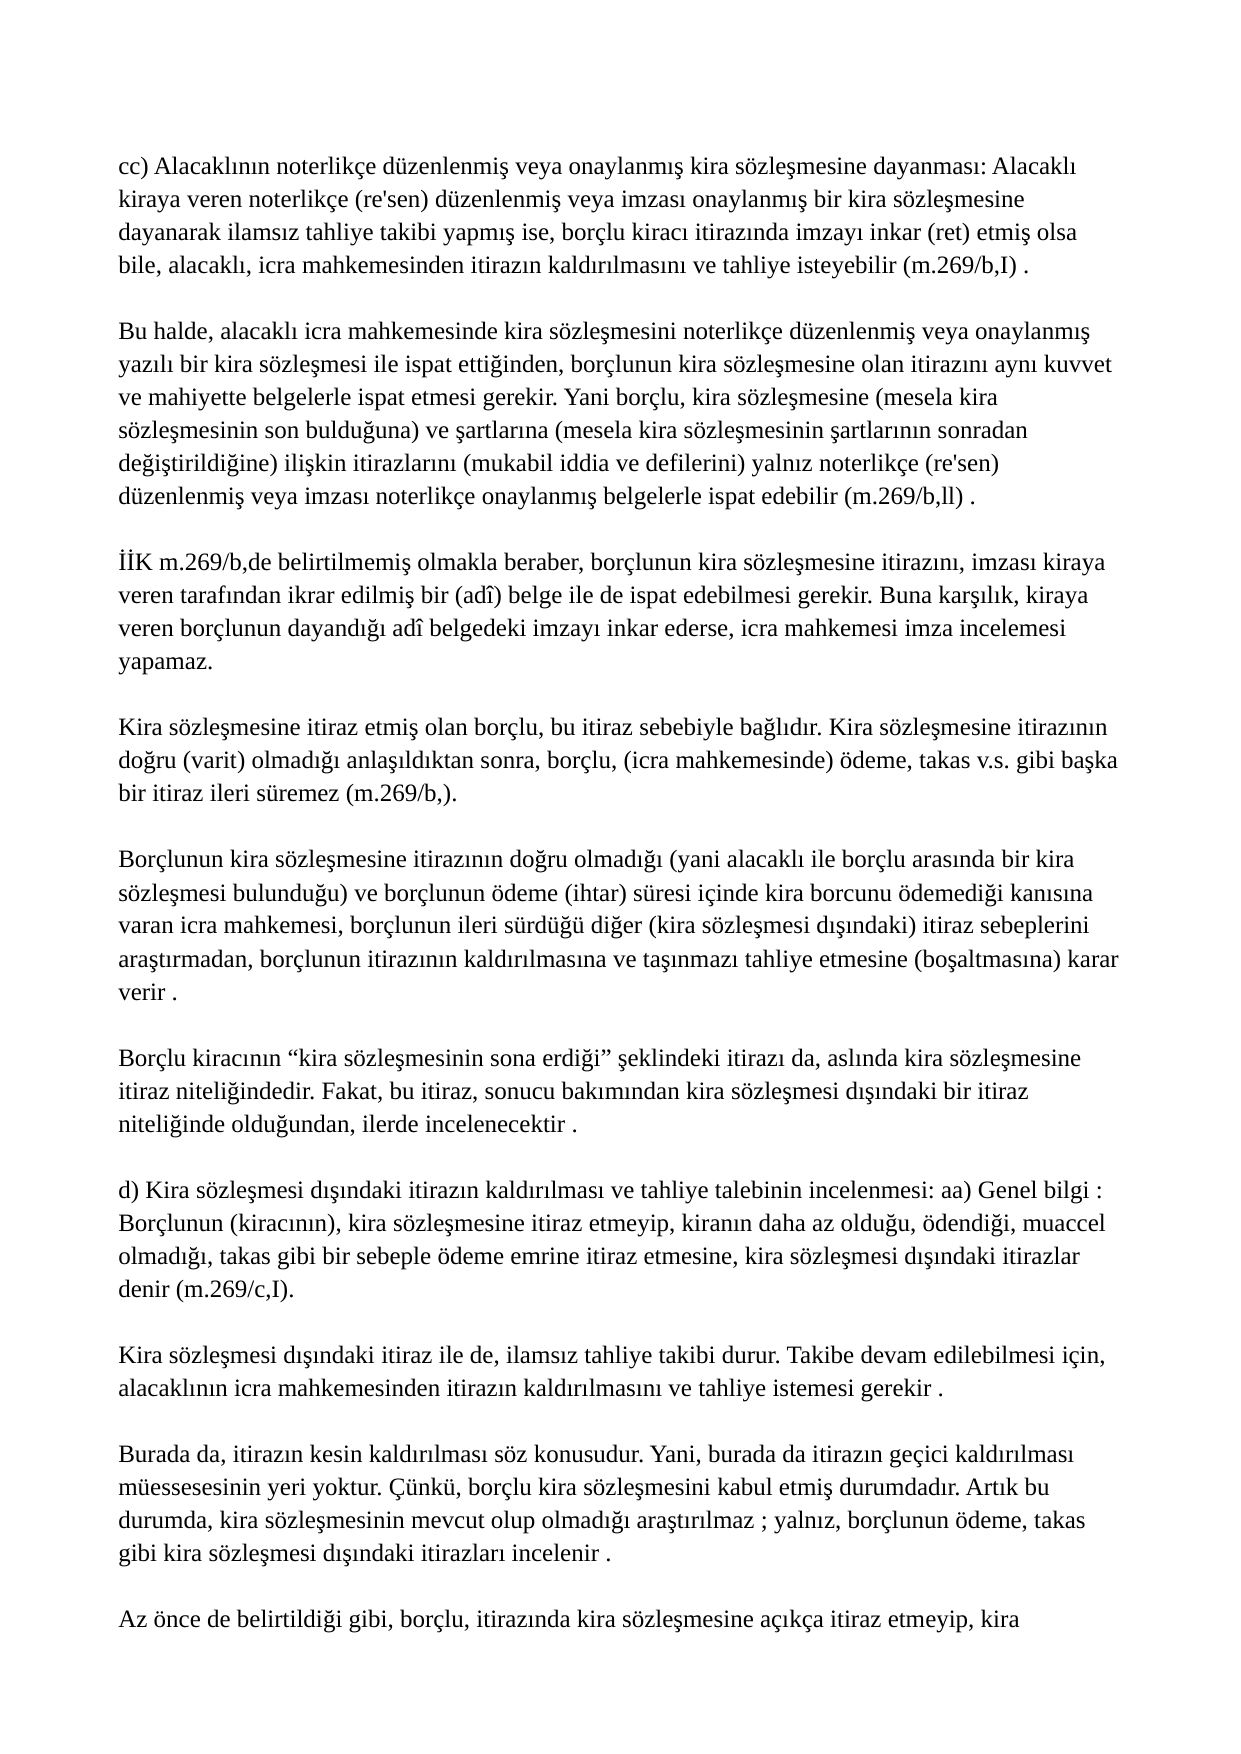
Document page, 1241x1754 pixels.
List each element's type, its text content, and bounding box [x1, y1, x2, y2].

text cc) Alacaklının noterlikçe düzenlenmiş veya onaylanmış kira sözleşmesine dayanması: Alacaklı kiraya veren noterlikçe (re'sen) düzenlenmiş veya imzası onaylanmış bir kira sözleşmesine dayanarak ilamsız tahliye takibi yapmış ise, borçlu kiracı itirazında imzayı inkar (ret) etmiş olsa bile, alacaklı, icra mahkemesinden itirazın kaldırılmasını ve tahliye isteyebilir (m.269/b,I) . Bu halde, alacaklı icra mahkemesinde kira sözleşmesini noterlikçe düzenlenmiş veya onaylanmış yazılı bir kira sözleşmesi ile ispat ettiğinden, borçlunun kira sözleşmesine olan itirazını aynı kuvvet ve mahiyette belgelerle ispat etmesi gerekir. Yani borçlu, kira sözleşmesine (mesela kira sözleşmesinin son bulduğuna) ve şartlarına (mesela kira sözleşmesinin şartlarının sonradan değiştirildiğine) ilişkin itirazlarını (mukabil iddia ve defilerini) yalnız noterlikçe (re'sen) düzenlenmiş veya imzası noterlikçe onaylanmış belgelerle ispat edebilir (m.269/b,ll) . İİK m.269/b,de belirtilmemiş olmakla beraber, borçlunun kira sözleşmesine itirazını, imzası kiraya veren tarafından ikrar edilmiş bir (adî) belge ile de ispat edebilmesi gerekir. Buna karşılık, kiraya veren borçlunun dayandığı adî belgedeki imzayı inkar ederse, icra mahkemesi imza incelemesi yapamaz. Kira sözleşmesine itiraz etmiş olan borçlu, bu itiraz sebebiyle bağlıdır. Kira sözleşmesine itirazının doğru (varit) olmadığı anlaşıldıktan sonra, borçlu, (icra mahkemesinde) ödeme, takas v.s. gibi başka bir itiraz ileri süremez (m.269/b,). Borçlunun kira sözleşmesine itirazının doğru olmadığı (yani alacaklı ile borçlu arasında bir kira sözleşmesi bulunduğu) ve borçlunun ödeme (ihtar) süresi içinde kira borcunu ödemediği kanısına varan icra mahkemesi, borçlunun ileri sürdüğü diğer (kira sözleşmesi dışındaki) itiraz sebeplerini araştırmadan, borçlunun itirazının kaldırılmasına ve taşınmazı tahliye etmesine (boşaltmasına) karar verir . Borçlu kiracının “kira sözleşmesinin sona erdiği” şeklindeki itirazı da, aslında kira sözleşmesine itiraz niteliğindedir. Fakat, bu itiraz, sonucu bakımından kira sözleşmesi dışındaki bir itiraz niteliğinde olduğundan, ilerde incelenecektir . d) Kira sözleşmesi dışındaki itirazın kaldırılması ve tahliye talebinin incelenmesi: aa) Genel bilgi : Borçlunun (kiracının), kira sözleşmesine itiraz etmeyip, kiranın daha az olduğu, ödendiği, muaccel olmadığı, takas gibi bir sebeple ödeme emrine itiraz etmesine, kira sözleşmesi dışındaki itirazlar denir (m.269/c,I). Kira sözleşmesi dışındaki itiraz ile de, ilamsız tahliye takibi durur. Takibe devam edilebilmesi için, alacaklının icra mahkemesinden itirazın kaldırılmasını ve tahliye istemesi gerekir . Burada da, itirazın kesin kaldırılması söz konusudur. Yani, burada da itirazın geçici kaldırılması müessesesinin yeri yoktur. Çünkü, borçlu kira sözleşmesini kabul etmiş durumdadır. Artık bu durumda, kira sözleşmesinin mevcut olup olmadığı araştırılmaz ; yalnız, borçlunun ödeme, takas gibi kira sözleşmesi dışındaki itirazları incelenir . Az önce de belirtildiği gibi, borçlu, itirazında kira sözleşmesine açıkça itiraz etmeyip, kira [118, 118, 1122, 1633]
